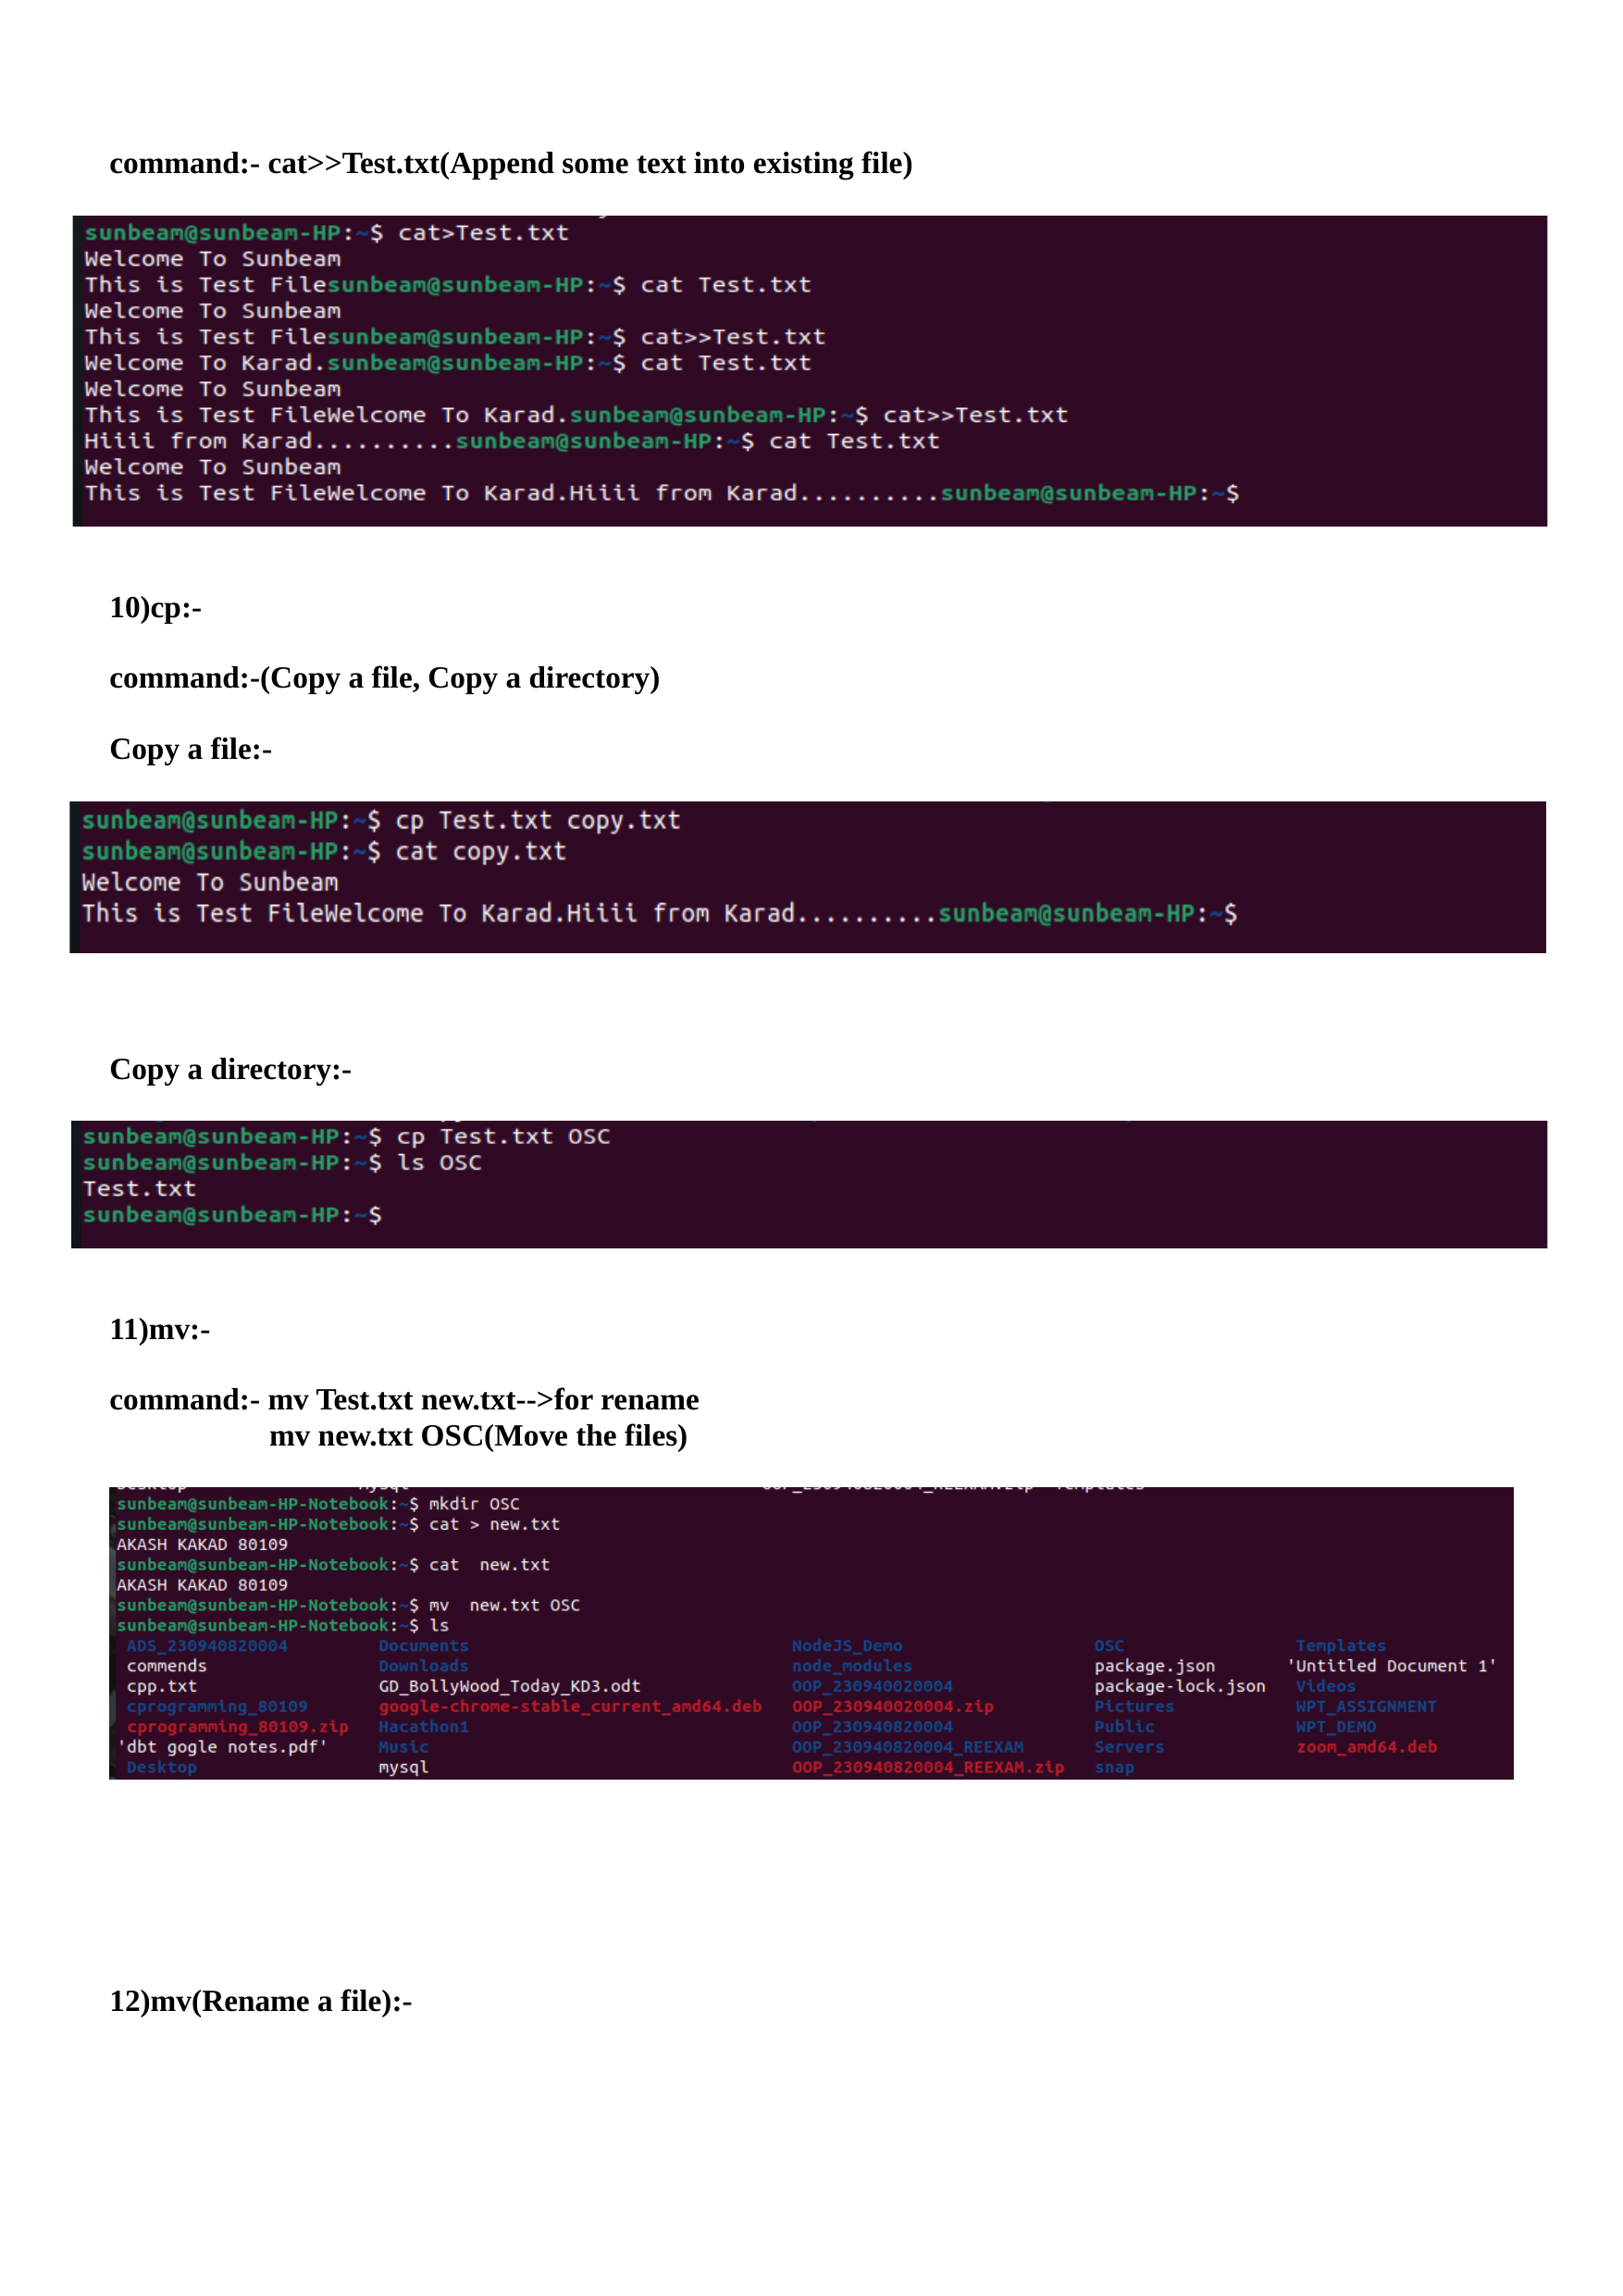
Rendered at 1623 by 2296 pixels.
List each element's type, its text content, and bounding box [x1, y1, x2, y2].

picture [69, 801, 1546, 953]
text Copy a directory:- [109, 1050, 1514, 1086]
text Copy a file:- [109, 730, 1514, 766]
picture [109, 1487, 1514, 1780]
text command:- cat>>Test.txt(Append some text into existing file) [109, 144, 1514, 180]
text 10)cp:- [109, 589, 1514, 624]
text 11)mv:- [109, 1310, 1514, 1346]
text command:- mv Test.txt new.txt-->for rename [109, 1382, 1514, 1417]
text mv new.txt OSC(Move the files) [109, 1417, 1514, 1452]
picture [71, 1121, 1548, 1248]
text 12)mv(Rename a file):- [109, 1983, 1514, 2018]
picture [72, 216, 1548, 527]
text command:-(Copy a file, Copy a directory) [109, 660, 1514, 695]
